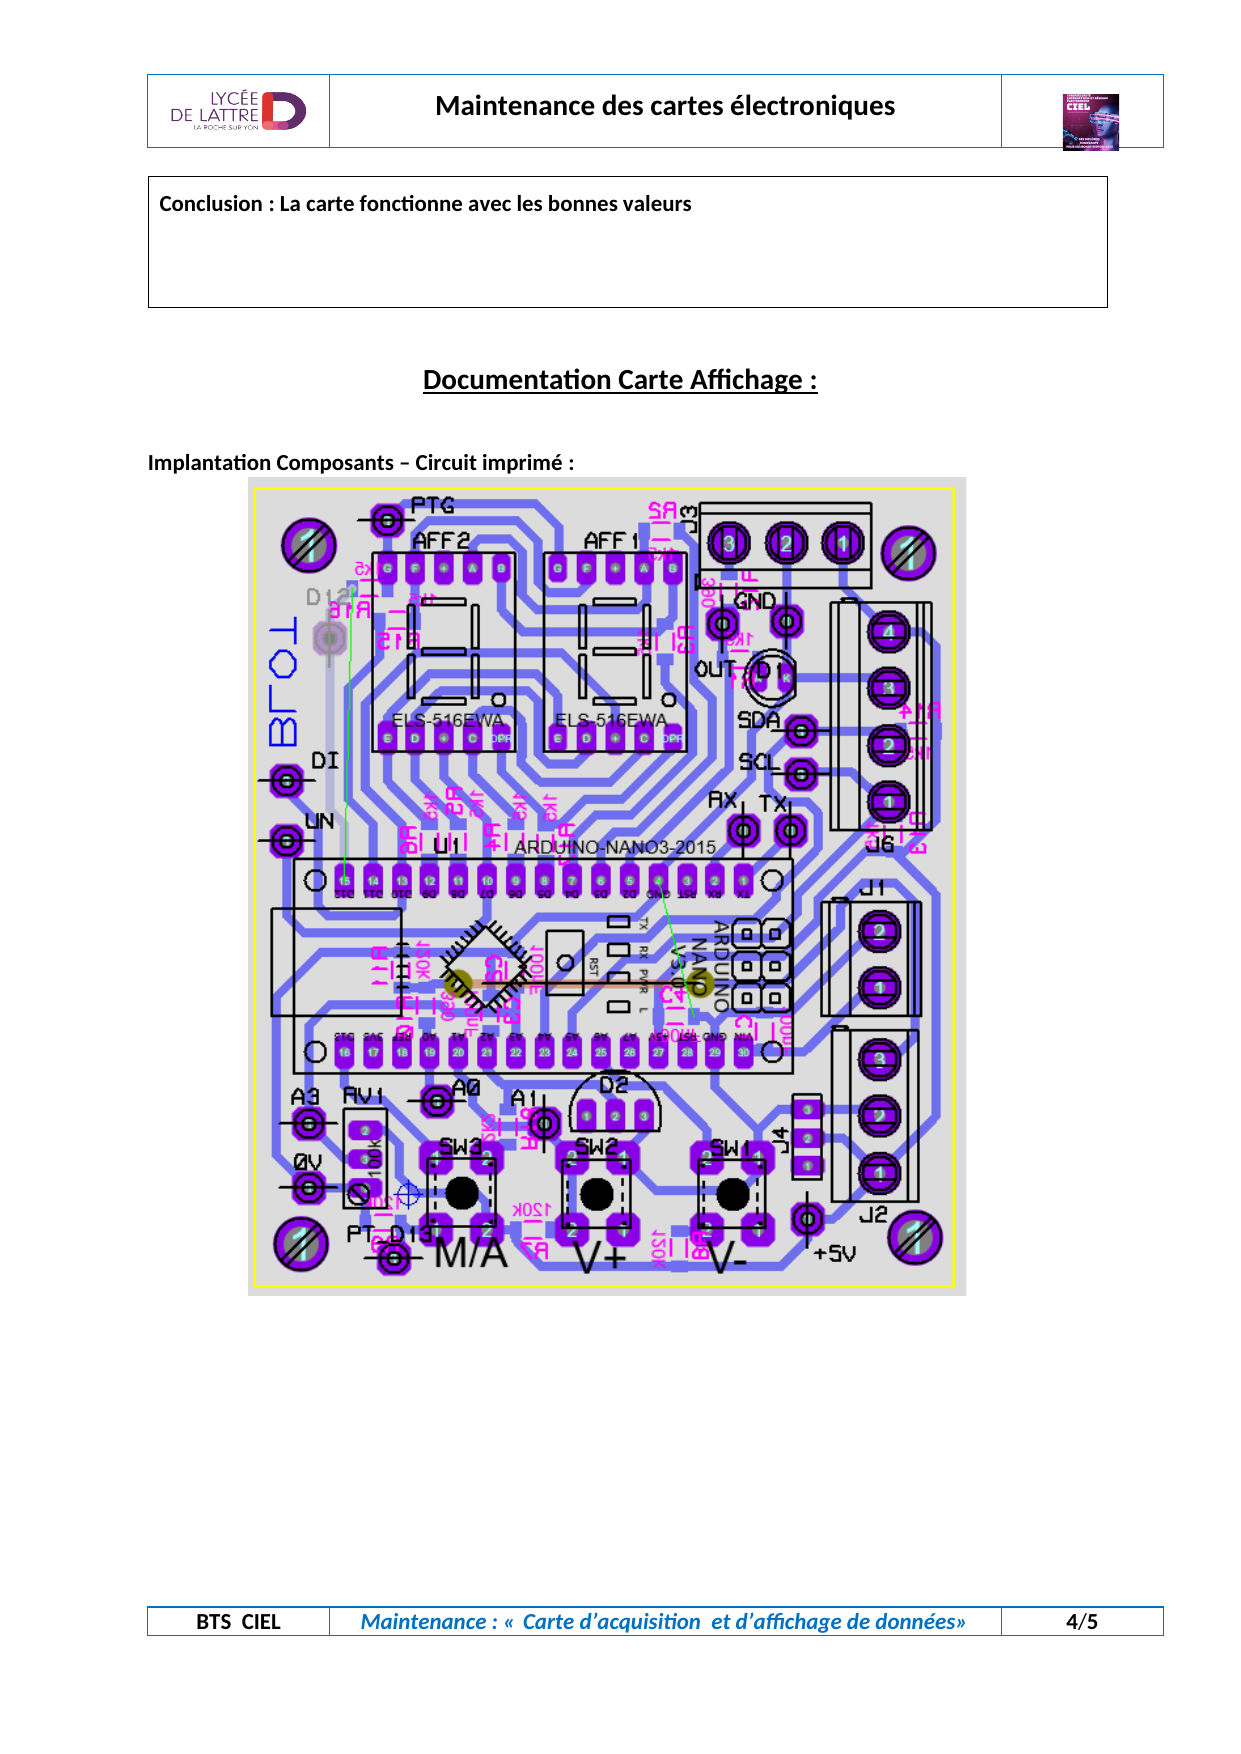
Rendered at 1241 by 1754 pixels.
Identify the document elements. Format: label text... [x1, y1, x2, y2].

text Documentation Carte Affichage : [148, 361, 1093, 397]
text Implantation Composants – Circuit imprimé : [148, 448, 1093, 476]
table_cell Conclusion : La carte fonctionne avec les bonnes valeurs [149, 177, 1107, 307]
